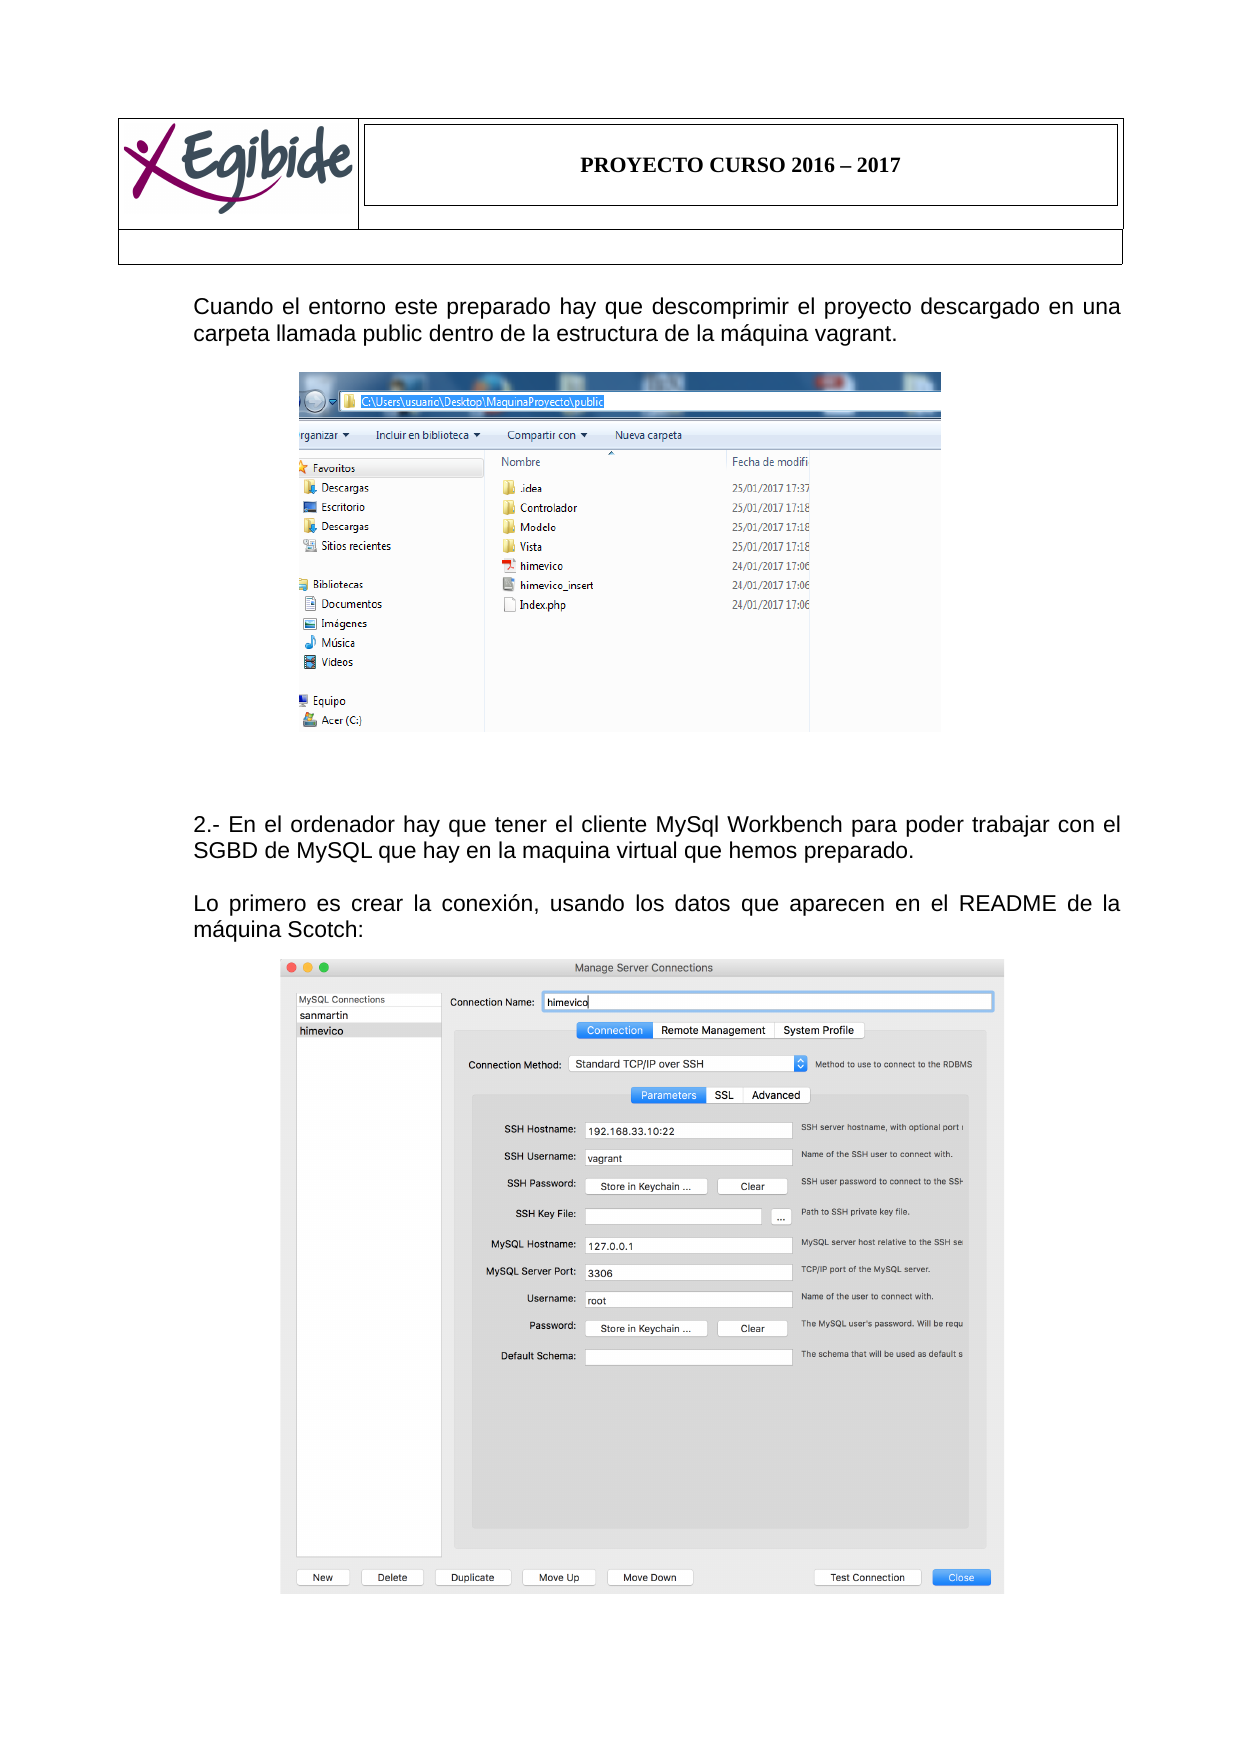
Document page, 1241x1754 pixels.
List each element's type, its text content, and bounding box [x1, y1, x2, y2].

text Cuando el entorno este preparado hay que descomprimir el proyecto descargado en una carpeta llamada public dentro de la estructura de la máquina vagrant. [193, 293, 1122, 346]
text Lo primero es crear la conexión, usando los datos que aparecen en el README de la máquina Scotch: [193, 890, 1122, 943]
picture [299, 372, 941, 732]
text 2.- En el ordenador hay que tener el cliente MySql Workbench para poder trabajar con el SGBD de MySQL que hay en la maquina virtual que hemos preparado. [193, 811, 1122, 863]
picture [280, 959, 1005, 1594]
picture [123, 123, 353, 214]
